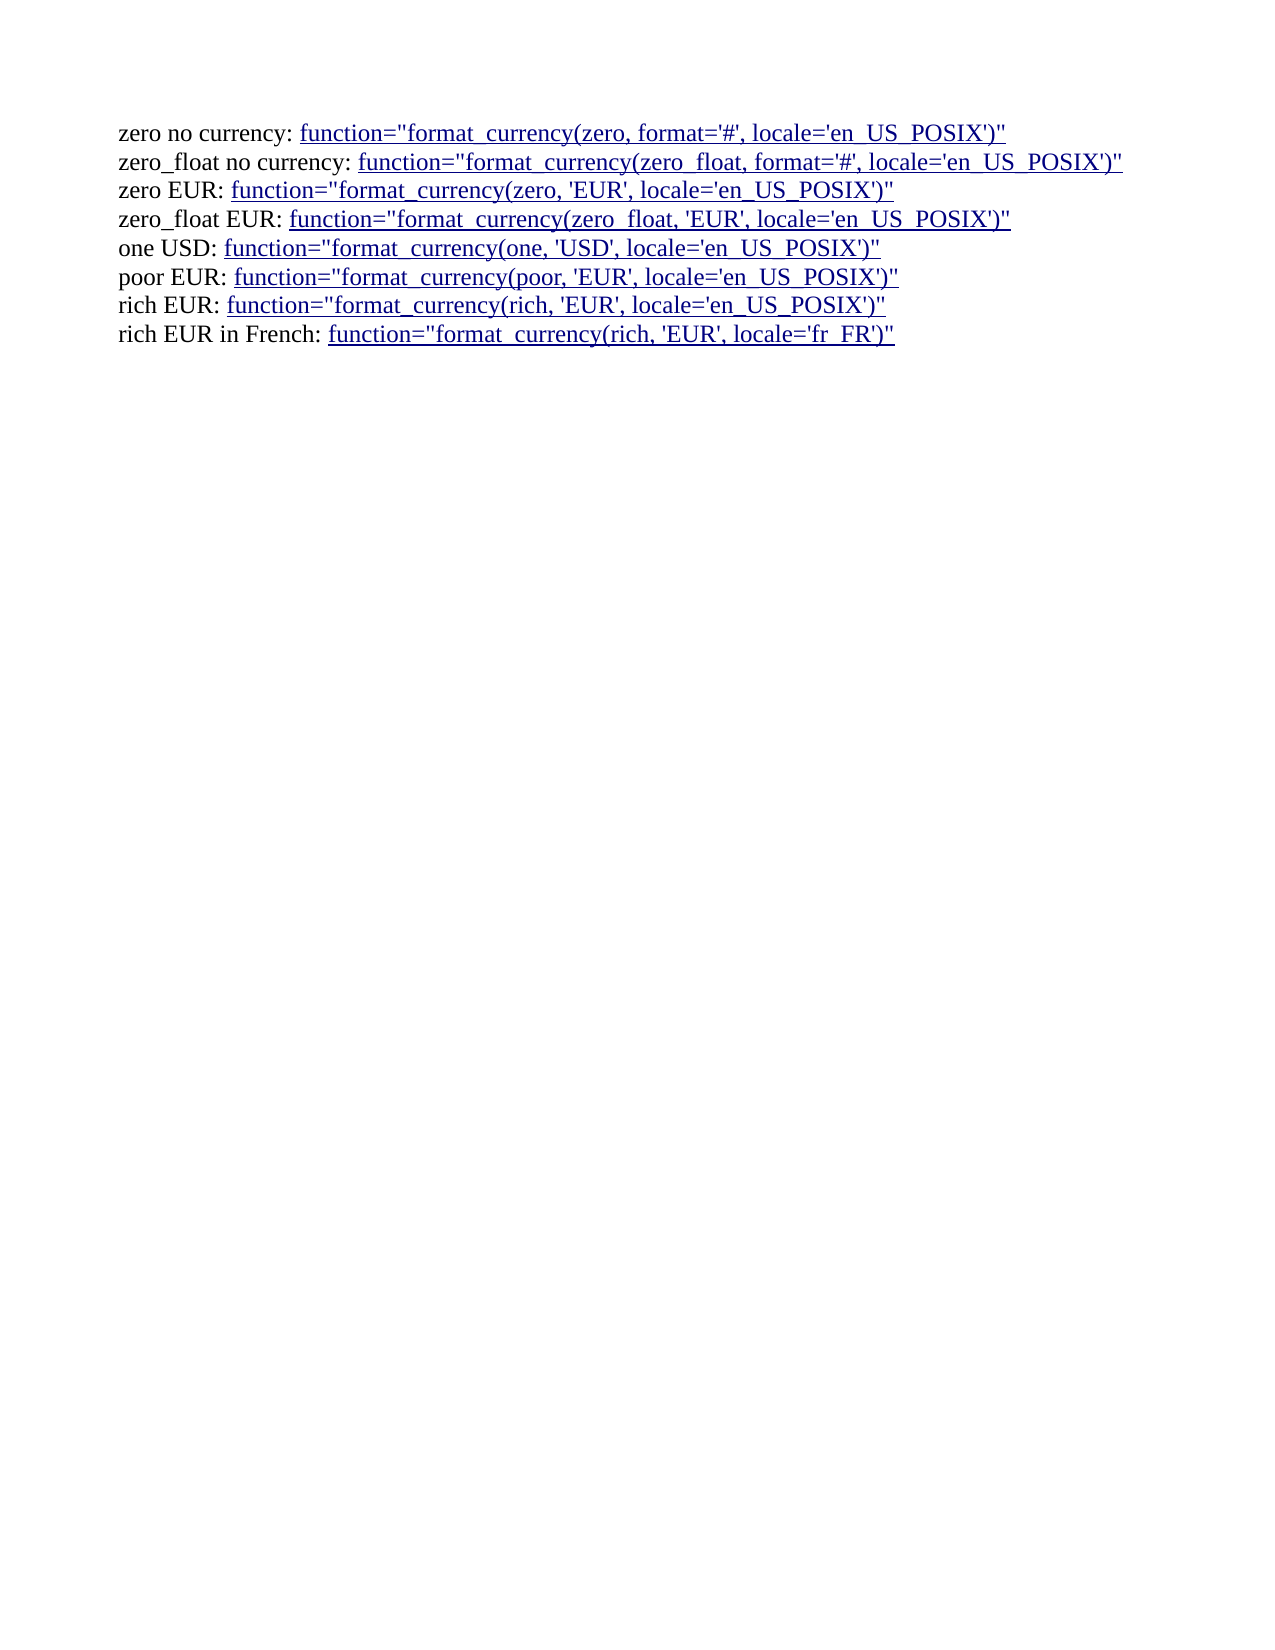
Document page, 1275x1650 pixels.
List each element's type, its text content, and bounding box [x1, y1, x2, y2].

text zero_float EUR: function="format_currency(zero_float, 'EUR', locale='en_US_POSIX')" [118, 204, 1157, 233]
text poor EUR: function="format_currency(poor, 'EUR', locale='en_US_POSIX')" [118, 262, 1157, 291]
text zero_float no currency: function="format_currency(zero_float, format='#', locale='en_US_POSIX')" [118, 147, 1157, 176]
text zero EUR: function="format_currency(zero, 'EUR', locale='en_US_POSIX')" [118, 176, 1157, 204]
text rich EUR: function="format_currency(rich, 'EUR', locale='en_US_POSIX')" [118, 291, 1157, 319]
text one USD: function="format_currency(one, 'USD', locale='en_US_POSIX')" [118, 233, 1157, 262]
text zero no currency: function="format_currency(zero, format='#', locale='en_US_POSIX')" [118, 118, 1157, 147]
text rich EUR in French: function="format_currency(rich, 'EUR', locale='fr_FR')" [118, 319, 1157, 348]
